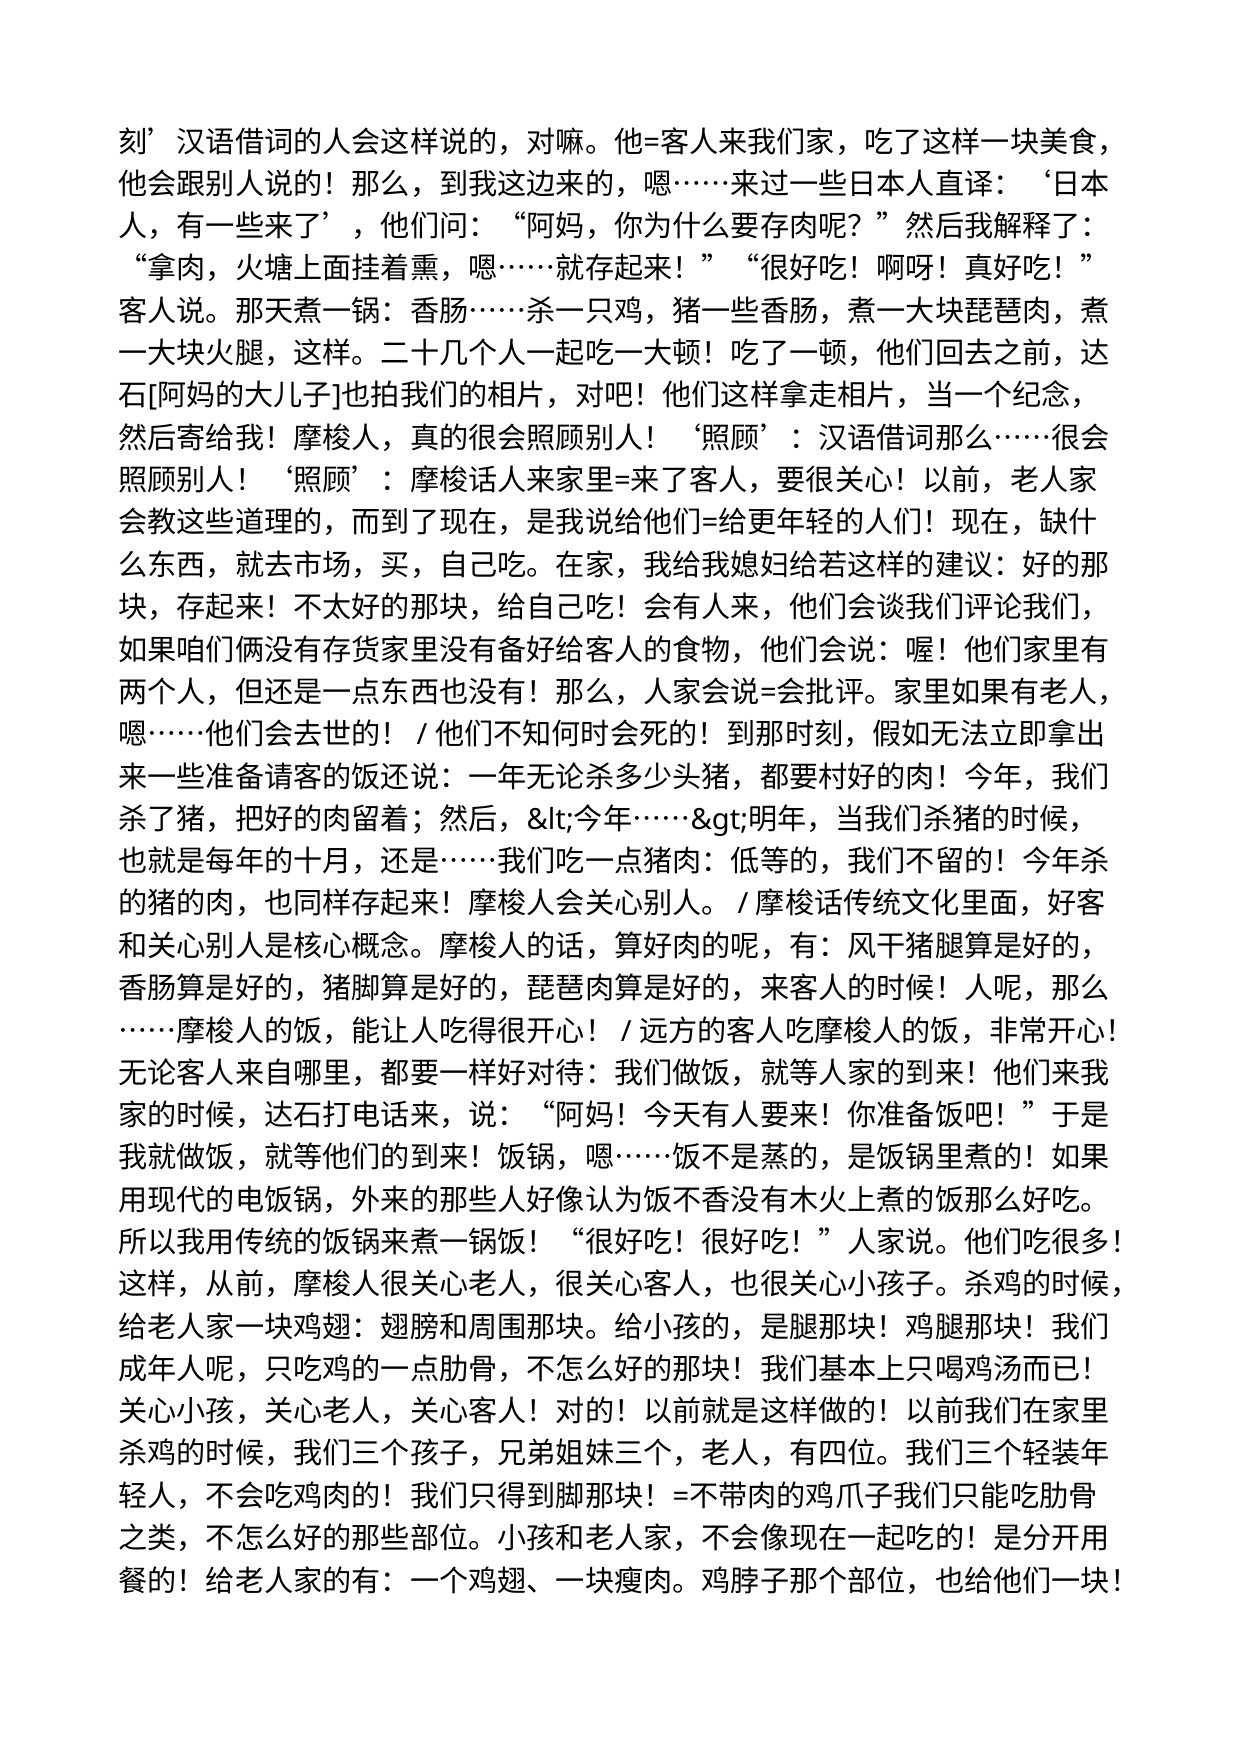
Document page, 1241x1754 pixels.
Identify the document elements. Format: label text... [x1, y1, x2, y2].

text 我的孩子们在外边上班，那么，给若[阿妈的一个媳妇]在家，就是我们两个，对吧！大人，只有我们两个。[家里还有阿妈的两个孙女，没成年。]我的孩子们会带客人来家里的。我会说：“给若啊，好的这块肉不要吃，要存！”家里的食品丰富，我们想随便吃的话，能吃很多好的！可是不要那样做：客人来了，如果没有合适的食品给他们，会见笑！人家会说：“他们那家是怎么回事？主妇好像都不管家！”是这样讲的。一年，我们虽然杀三头猪，但自己不吃珍贵的那些块，也不吃新鲜肉。平常，我们吃的只有腊肉！肉、骨头、猪腿，我们存起来！猪脚，也存起来！香肠，也存起来！琵琶肉，也存起来！火腿，也存起来！好的肉，全部存起来！每次来客人，煮一大块好肉！然后人家吃不完的话，自己就可以吃了。这样……从前，我奶奶会说：自己吃的话，今天，只有自己的腰部才有印象！直译：‘只有腰部才见到’而人呢……如果送给人家吃，那么，这件事会被传播到老远、被记住很久！直译：‘会投入到社会的第九层’。意思是：很多人会知道的。同样，最深的森林叫做‘森林的第九层’。而如果送到腰部，只能得一小层肥肉！如果人家吃，带走，那么，在‘社会的九层’都会说主人的好话！“如果自己吃自己的好东西，腰部得一小层肥肉而已！早上拉一团屎就完了！”那么，“九层”这个说法呢……以前有“九层”这个说法，对吗！摩梭人就说“九层”！用汉语来说呢，嗯……那么，‘前时刻’汉语借词的人会这样说的，对嘛。他=客人来我们家，吃了这样一块美食，他会跟别人说的！那么，到我这边来的，嗯……来过一些日本人直译：‘日本人，有一些来了’，他们问：“阿妈，你为什么要存肉呢？”然后我解释了：“拿肉，火塘上面挂着熏，嗯……就存起来！”“很好吃！啊呀！真好吃！”客人说。那天煮一锅：香肠……杀一只鸡，猪一些香肠，煮一大块琵琶肉，煮一大块火腿，这样。二十几个人一起吃一大顿！吃了一顿，他们回去之前，达石[阿妈的大儿子]也拍我们的相片，对吧！他们这样拿走相片，当一个纪念，然后寄给我！摩梭人，真的很会照顾别人！‘照顾’：汉语借词那么……很会照顾别人！‘照顾’：摩梭话人来家里=来了客人，要很关心！以前，老人家会教这些道理的，而到了现在，是我说给他们=给更年轻的人们！现在，缺什么东西，就去市场，买，自己吃。在家，我给我媳妇给若这样的建议：好的那块，存起来！不太好的那块，给自己吃！会有人来，他们会谈我们评论我们，如果咱们俩没有存货家里没有备好给客人的食物，他们会说：喔！他们家里有两个人，但还是一点东西也没有！那么，人家会说=会批评。家里如果有老人，嗯……他们会去世的！ / 他们不知何时会死的！到那时刻，假如无法立即拿出来一些准备请客的饭还说：一年无论杀多少头猪，都要村好的肉！今年，我们杀了猪，把好的肉留着；然后，&lt;今年……&gt;明年，当我们杀猪的时候，也就是每年的十月，还是……我们吃一点猪肉：低等的，我们不留的！今年杀的猪的肉，也同样存起来！摩梭人会关心别人。 / 摩梭话传统文化里面，好客和关心别人是核心概念。摩梭人的话，算好肉的呢，有：风干猪腿算是好的，香肠算是好的，猪脚算是好的，琵琶肉算是好的，来客人的时候！人呢，那么……摩梭人的饭，能让人吃得很开心！ / 远方的客人吃摩梭人的饭，非常开心！无论客人来自哪里，都要一样好对待：我们做饭，就等人家的到来！他们来我家的时候，达石打电话来，说：“阿妈！今天有人要来！你准备饭吧！”于是我就做饭，就等他们的到来！饭锅，嗯……饭不是蒸的，是饭锅里煮的！如果用现代的电饭锅，外来的那些人好像认为饭不香没有木火上煮的饭那么好吃。所以我用传统的饭锅来煮一锅饭！“很好吃！很好吃！”人家说。他们吃很多！这样，从前，摩梭人很关心老人，很关心客人，也很关心小孩子。杀鸡的时候，给老人家一块鸡翅：翅膀和周围那块。给小孩的，是腿那块！鸡腿那块！我们成年人呢，只吃鸡的一点肋骨，不怎么好的那块！我们基本上只喝鸡汤而已！关心小孩，关心老人，关心客人！对的！以前就是这样做的！以前我们在家里杀鸡的时候，我们三个孩子，兄弟姐妹三个，老人，有四位。我们三个轻装年轻人，不会吃鸡肉的！我们只得到脚那块！=不带肉的鸡爪子我们只能吃肋骨之类，不怎么好的那些部位。小孩和老人家，不会像现在一起吃的！是分开用餐的！给老人家的有：一个鸡翅、一块瘦肉。鸡脖子那个部位，也给他们一块！给小孩的是鸡腿！还给鸡汤，一人一碗！这样，对老人、孩子们、客人都很关心。来了客人，让小孩先在外边玩等客人吃完了，孩子们再吃。让老人和客人坐下，让客人和老人先吃饭。然后他们吃完了以后，就叫小孩们：“来吧！”，就给小孩们吃饭！那么，我们，父亲们与母亲们=成年人这代：不是少年了，也没到老人的年龄……我们一共供三次饭！而现在呢，无论有多少人到，都一起吃！那么，远方客人们……如果不是远方来的，那么，就当自己人看，跟家人一样一瓢一瓢给他们饭吃！=简单跟他们分家人的饭而如果客人是远方来的，就先给客人吃！要尊重贵宾！是这样做的！那么，什么……以前，有来自北京的一个，有一点像笑话。他就来了我家。这个人呢，他好像有一段时间在丽江市场上卖烧烤蟋蟀串！那么，有一天，游了半个中国的这个人，到了我家。他来我家，在主屋里面没有火铺的那个地方地方，站着长了我儿子达石写的一首歌！也把我叫做‘阿妈’了！于是，好客的阿妈对他很好。他唱了“美丽的泸沽湖、阿妈好”这首歌阿妈的儿子拉他咪·达石写的然后他说了他第二天会帮我们干活的。我回答说：“我呢，不需要帮忙！家里，咱们，给若和我，没有需要干的活！”“您要在这里，那么……要做在这里=来我家做客，那就来吧！”他说：“那，阿妈，我来您家住吧！”我答应了，说：“好的！”，对吧。说了“好的”，他去了温泉。然后他又回来了。回来的时候，他是从泸沽湖回来，他买回来有四……不：五条这么大的鱼！“阿妈，请把这些鱼煮一下！”所以嘛，我给煮了，是不是。哪天，我家有客人，我们村子里的几个人。鱼煮好了，他就一个人吃啊吃，吃啊吃，都吃没了！他们呢村子里的人，那天在阿妈家做客，笑起来了：“你这位客人，算什么客人呢？”“他没叫我们一起吃！没让咱们吃！一个人，都吃没了！在咱们家，这么干的话……真的是让人生气的一个人啊！”后来……你呢，你来了以后，真的，人家都欣赏你。你说：“嗯，他吃吧！嗯！”阿妈模仿客人的动作：将一小块水果或一点核桃递给旁边的人，边试着用摩梭话说出他的好意。“阿妈！你这个客人，那个法国人，你这个‘儿子’，是很不错的人！自己还没吃，他先给别人！”“而以前到你那边的那位北京人呢，算什么人？”“他是自己一个人吃的，对吧！”直译：‘向自己转过去’，意思是：不向别人看，不面对别人是这样讲的。那时候，这样把这些事情当故事看呢，人家也说你的事啊！你呢，以前，算是好的人物！ / 你呢，这些故事里，是有好角色的！说你这些好话的人，都是到我家来的人，见过你的人，对吧！你切一块苹果，就要递给旁边的人，说：“阿妈吃！给若吃！独妈吃！”，对不对！给客人，也是：你同样递给一些苹果块，你切就给，是不是！于是他们说：“嘿！那个吧，是好人！他像咱们摩梭人一样！”“而那个呢，真的，是典型的老汉族 / 就是老汉族的劲儿！算什么人呢？”人家这样笑话。有这样的说法！人嘛，就会说别人的！有这样一个说法：“人做好事，就会有人说他好！干坏事，会有人说他不好！”干坏事，人家会说=会传播出去！做好事，人家也会说=会传播出去！从前，人家会说：“不存在任何不能当话题的人嘛！”直译：“不存在任何人没话可说！”，意思是：每个人都会是八卦的话题，随便谁都有话可说。人家不可能不说你。故事啊，现在也一样在随时出现新的！ 意思是：故事，不仅是远过去流传下来的一套：现在，也有新的故事开始流传。‘传统’故事和今天的八卦，没有什么明显的界限：一件稀奇的事情，流传起来，就是故事了！以前，是这样讲的，而现在，也照样是这个样子！这样，我们摩梭人，虽然有各种各样自己的事，还是会先管长辈的人，关心长辈的人！老人家，我们是很关心！孩子们，也很关心！那么，我们年轻人=成年人，孩子的父亲……我们呢，这样，以前这些做人标准，这些好习惯，确实很好！孩子们要养大。老人们，老了……是他们把我们养大的，养着养着他们现在老了，所以我们要报恩，要关心老人。这样，我们教你们、你们教我们。偶尔有个别一家对老人家不是特别关心，发生这样情况，周围邻居会说：“他们这些，不要学他们因为他们不知道怎么做人、怎么关心别人，不应该这么做！”“父母养他们，不简单！”“我们在养你们，以后有一天你们干坏事的话，等于是&lt;对奶奶……&gt; 对自己母亲、对自己父亲干坏事的！”“你们这些孩子啊，还是不会做好事的吧！”批评别人的孩子不孝顺，也批评自己还是说他以后同样会不孝顺。这样，希望听了的孩子会决定：长大以后，不学人家不孝顺的态度，而继承长辈所教过的美好孝顺传统。摩梭人家说=教小孩子们：“人啊，要对老人好！”那么，人……高年龄的，老人家，是这样教育我们的！偶尔有些家庭，不管父母‘管’：汉语借词！不管！‘管’：摩梭话自己的朋友，自己看=自己爱学他们的习惯，要负责任地选择伙伴！家里如果一块盐巴也没有，一块茶饼也没有，这样的话，会被一些老人笑话！“你们啊，真的，别这样了！你们，你们这些孩子，不要这样！”“你们母亲，把你们养大。把你们养大的人，很不容易！”“要管老人！缺东西如：从外边买来的日常用品：盐巴、茶饼、红糖、醋等等，也要努力找啊直译：‘要从什么地方找啊’，就拿回家！找回家送家人！”会这样说的！所以呢，一个跟那个村子的老人比较熟的青年人这样说：“啊呀，他会这样批评我们不孝顺的孩子，真的，咱们要对老人们好一点吧！”你教我：这个不好的人，不要学他。这个好的人，要学他 / 要向他学习！那么，假如今天去一个什么地方，那就路程上遇见什么，就给老人家拿回一个东西送他们！送了这样一份从外边拿回来的小礼物，哦哟！那位老人会这样讲的：“啊，这个孩子，是个好榜样！”“到哪里去，他都不空手！他是很大方的！”老人家说。以前嘛，我们啊，我们这代，才二十几岁，有一个男人，属于哲格家族，名叫达石次尔。有那样的一个人，那个时候。然后呢，大家一起干活去了！大家一起去干活，挖水渠，做水利，那么……就是去挖小水渠！去了，到了夜间，就要在那里过夜嘛！不回村子里过夜呢……一整夜，他，那个男人，牙齿痛了，很痛！ 我们都一起过夜，就这样弄帐篷就过夜！那么，我吧，在这里睡。那个男人，在那里睡。其它所有年轻人，都在那边睡，但其实他们没有睡：他们很吵，他们唱歌什么的！这个男人在“啊呀、啊呀……”可怜地叫，而他们既然在唱歌！我这样说了：“啊呀，你们在干嘛呢？人呢……哲格叔叔今天晚上疼得要命！”“你们今天晚上不能不吵吗？别这样了！”我这样批评他们，就……第二天早上起来，那个男人好一点了=不那么疼了，“家姑娘啊！”他不会用名字，把我叫做“达石拉么”而他用的是家族的性加上“姑娘”这个称呼，那位祖父！注：此处，阿妈从现在的角度看，将那个人称作“外曾叔父相当于汉族家庭的祖父”，而不用当时的角度：当时称“叔叔”。“拉他咪家姑娘啊，你是有好教养的，知道吗。你做了一件好事！”“昨天晚上，我牙疼得要发疯了！而他们在吵，使得我没法睡着！”“你批评了他们，他们不吵了，我睡了以后，牙齿现在好一点了！”“你是有好教养的！拉他咪家奶奶和拉他咪家母亲甲次，给了你很好的教育，知道吗！”“感谢你啊，感谢！你做了一件好事！”他说。那天&lt;早上&gt;晚上，半夜的时候，他跟我说：“拉他咪家姑娘啊！求你给我喝一碗水！我实在不行了！”以前嘛，我们，就像在家里……去干活的时候，真的会在外边过夜！白天，恩……出去了，就在外边过夜！没有家，没有能睡的地方！我们把几件衣服卷成团当床垫。这样去的话，那么……那天晚上，我煮了一碗开水，给了他！我半夜就起来了，给他喝水！到了早晨……那时候，没有水果糖，对吧！没有白糖！只有红糖！红糖，是自己放在糌粑里去嘛！拿糌粑来，往里面红糖一块一块地放！红糖，要切成小块，放糌粑里，搅拌，就吃！那么，那天早上，一大早，我给这位男人煮了一块茶饼，加了一块红糖！给了，他就说：“感谢你！你做了一件好事，知道吗！”“我今天喝了你这碗茶，这碗甜茶……” 以前叫做‘甜茶’！“喝了这碗甜茶之后，我身体好了一些，感觉我好了！”“感谢你啊！你是好人！”他说了。然后到了第二天，在光天化日之下，老人批评了他们，所有的那些自私蟾鬼！我吧，又要做饭／去厨房值班了。然后呢……吃饭的时候，没有我自己的份！阿妈给别人吃饭，他们吃了又吃，不注意阿妈自己都没时间吃一口把饭分给每个人的时候，那些年轻人嘛，都这样一排坐着。给饭的人，给着给着，给的是很公平的，给每个人一样多的！就像用称一样！能非常准，分出来的饭，每个人的份都完全一样给每个人一瓢饭！这样，一瓢一瓢分，我给饭，那么……我也煮了一锅汤，咕噜咕噜！先放在那儿！饭，他们自己拿碗吃，他们吧，很快吃完了，我还没开始吃，他们就已经把碗伸出来要我给更多了！那位舅舅批评了他们，说：“你们拿人家给你们的饭，你们就看锅＝你们感兴趣的，一共就是你们想吃的饭。你们看不见还没有吃饭的人！你们只看锅里哈！”我就说：“舅舅不用担心，我还有饭！”我这样说，我吧，比较乐意帮助别人，尽力为别人：我参加公务干活，做饭，还煮茶。我也管一管老人！ / 这些以外，有空的时候，我还喜欢花时间跟老人家在一起，管管他们。于是，那时候，人家多么喜欢我！这样，男人的那件事情就讲完了！那件事讲完了，那么，我要讲我们那边的家族！我们有四家：拉他咪、者波家、Axo、Lama等。这四家，是一起划开木根成木板的，对吧！以前，木板是很重要的建材！在深山老林里砍完那么粗大的树，就划开成木板！砍这两个，那两个，再这个，这个，这个……=先砍大树，然后就划开木板，一片又一片！为了把树干切成木板，为了从原木上拉出木板，四个家庭互相帮助！我们一起去切木板！我们称之为 “切木板”。四家互相帮忙，做木板，让后把木板堆起来！木板一片一片做出来了，就这样堆起来！是这样堆起来的：方形的一堆，按照厚度，对吧。漂不漂亮是没有关系的直译：‘是不要谈的’。木板都堆起来了漂亮和不漂亮不分，都一起堆起来，完了这样分：一人木板堆的一面。你这一面、他那一面、他那一面、他那一面！一面，分给我们家！一面，分给Zzeibbo家！一面，分给Lama家！一面，分给&lt;Zzeibbo&gt; [Axo]家！这样将木板堆的四面分出来，那么，自己呢……分木板的时候，会有达到三百片之多！或者能达到四百片！四家一起做，做出四百片木板！就这样，一堆一堆地堆起来！木板堆，好高呢！山上，木头划开成木板以后，就将木板堆起来！然后就放一个月让木头变干！然后，每家把自己的木板搬回村子！马匹驮运！我们雇人把木板背到马匹等着的地方！这样才能得到建筑用的木板！背木板回家的那天，我们全家会一块儿去拿木板。早上五点就起来！晚上……半夜不睡！=晚上很晚还工作煮饭，煮午饭，煮腊肉、切成大块再切成小块，放在一个袋子里！饭，就揉一揉，给每个人一块，放袋子里！到了就给吃的，一人一大块！肉，分给一人一大块！煮一壶茶！然后，那天，就拿饮料来！带肉、带酒！到了家里，要杀鸡了！人家非常累，那天山上。累得很，啊呀！而且，有的时候，回来时，雪会一直下的！开始下雪了；我们在山上一直爬上爬下，雪一直在下；我们往上爬；[雪]，直到你的腿上那么高的！手势：指雪几乎到膝盖那么，当到达堆放木板的地方时，舅舅们和同行的所有年轻人都背着木板回到村子里。嗯……我们生火！在过去，这户人家，哲格·达石次尔家，他们那一代很穷！他们买不起酒。而我的祖母则每个月酿两罐酒！我们把它留作储备！永远都不要想没有酒：所以当客人出现时，有存货准备好了！即使家里有酒，我们也不急着喝：我们会告诉自己，可能会有客人来，而我们要留酒到那个场合喝！我们把酒储备起来，等上山取木板的那天，我们会说：“要去取木板啊！”，而我们就又煮酒！在一个月前，我们会说：“我们该去山上拿木板！咱们煮一锅酒吧！” 我们就这样酿出了酒！那天，我们一家人背着&lt;两斤&gt;[两瓶]酒！我们家雇了三个年轻人，他们陪同我们一起去！我们家小伙子有两个！所以总共有五个年轻人去！那户人家[即哲格达石家]有两个年轻人，还有这个老人；还有三个女人！我们这样请其它家帮忙，年轻女人们、小伙子们都请来，一共能达到二十个人！那么，饭准备了一大堆，大家在吃的时候，有一位老人受凉了。他发抖很重！而且天在下雪！于是我拿出来了那两壶酒。他们一家没带酒！＝他们一家都忘了带上酒我家是唯一带上的！为了用杯子盛酒，我是这样做的：我往茶碗里倒了一点，每个人都喝了一滴！我给那位外曾叔父＝那位老人盛了一滴！“哇！非常感谢你，女士！”“你救了我两次！你做大好事！”他说：“今天，要不是你给我酒喝，我就要冻死了！”。这位外曾叔父是这么说的：他要死了，真的要死了！人们似乎对这一情节记忆犹新。这个人当时很穷。他的孩子还很小，对吧？他的妻子不是特别能干：孩子们的母亲不是很能干。而这位老人却是个能人，一个很能干的人！于是他干活；通过工作，他变得娴熟=他掌握了技能。他变得非常熟练……随着年龄的增长，他变得疲惫不堪！所以……当他回去劳动时，他说：“真的，应该向拉他咪家姑娘学习！她家的人有好习惯！”我曾经照顾过老人！我照顾老人；我照顾孩子！我没有欺负过人。我们那次去找木板，呃……还有那次去挖水沟，我们是这样做的：那个外曾舅舅=那个老人，他真的很可怜！我对这个人非常体贴，他也非常感激我；他已经上了年纪！在他快要死的时候，他身体不舒服，我去看他，呃…… 我们村里的老人，对吧？(说话者用这个例子解释了摩梭社会的一个普遍原则：当一个老人生病，似乎快要走到生命的尽头时，每个人都会去看望他。当老人生病时，我们会想：“她可能快死了，我们去看看她吧”；每个人都会去看望：村里的每家每户，一个接一个都去！有些人还带了一只鸡。一只鸡、糖果，我们带这样一些东西！我们要去看望她！人家说：“哎哟，哎哟，哎哟！这个老人活下来的机会不大！我们去看望他吧”，然后大家一起去看望这家人！当我去拜访那位老人时……我得解释一下，那时候我被称呼“达石拉姆”！“达石拉姆啊，在我的一生中，我从未忘记过你的恩情，你知道吗？”“当我濒临死亡时，你的两次善举我都铭记在心！”我的亲生儿女从未如此体贴入微！“你做很多了不起的事，你知道吗？你已经这样照顾我两次了！” 他是这么说的。我回答说：“舅舅，别这么说！”“年轻人照顾老人是天经地义的事！”是老人照顾了年轻人，是老人让年轻人成长！你应该这样看！老人回答说：“不，你不能这么说！村里有很多年轻人，他们中的很多人都不关心老人！(字面意思是 “不知道老人、不认识老人”。“你呢，你跟你奶奶学得很好，知道吗？”他说：“你的家庭有很好的原则。”在过去，我们确实给人们提供了良好的教育！老人……真的，我们照顾老人！“必须照顾孩子！出去到外边的时候，得照顾老人！”我的祖母经常这样对我们说！像这样…… “你们是好人！从现在起……继续践行善行！”字面意思是：“践行善行”。“你哦，你是个好人！那次你来探望”，他对我说。那位老人就是这样一直跟我说话的！我回答说：“哇！可是我并不值得这么多赞美：我什么都没带，我是空手来的！外曾叔父啊，我这人吧，功劳不大：您生病时，是我的家人派我去看望您的！那天我带了一只鸡，还有糖。以前我们只有红糖块，不是吗？我带了一块红糖。我去的时候，我紧紧地抱着一只鸡送给那家人！就这样，那个人嘛，一代人过去了：这位先生死了。他的孩子们，他们很好！他们经常和我聊天！“我父亲以前经常提起您，拉他咪阿姨！”他们说：“在过去，您好像很会照顾其他人！我们一天又一天去劳动时谈这件事！”到现在，他们有时见到我就说：“据说您以前很会照顾老人，是吗？”们就又说起来了！“我们知道如何照顾老人！但你们却不是很主动照顾他们！”这是我最近经常对他们说的话！这就是：选择照顾他人，还是忽视他人，一切都在那里！／所有这些，基本上都归结为一个简单的问题：我们是否照顾他人！而我们，在今日……我们该怎么办？“朋友就是这样”，孩子们也是这么说的！＝这就是由友谊激发出来的行为！”，那位老人的孩子们说。然后，嗯……这些说法，到今天仍在流传的！结束了！嗯！ [118, 118, 1122, 1599]
